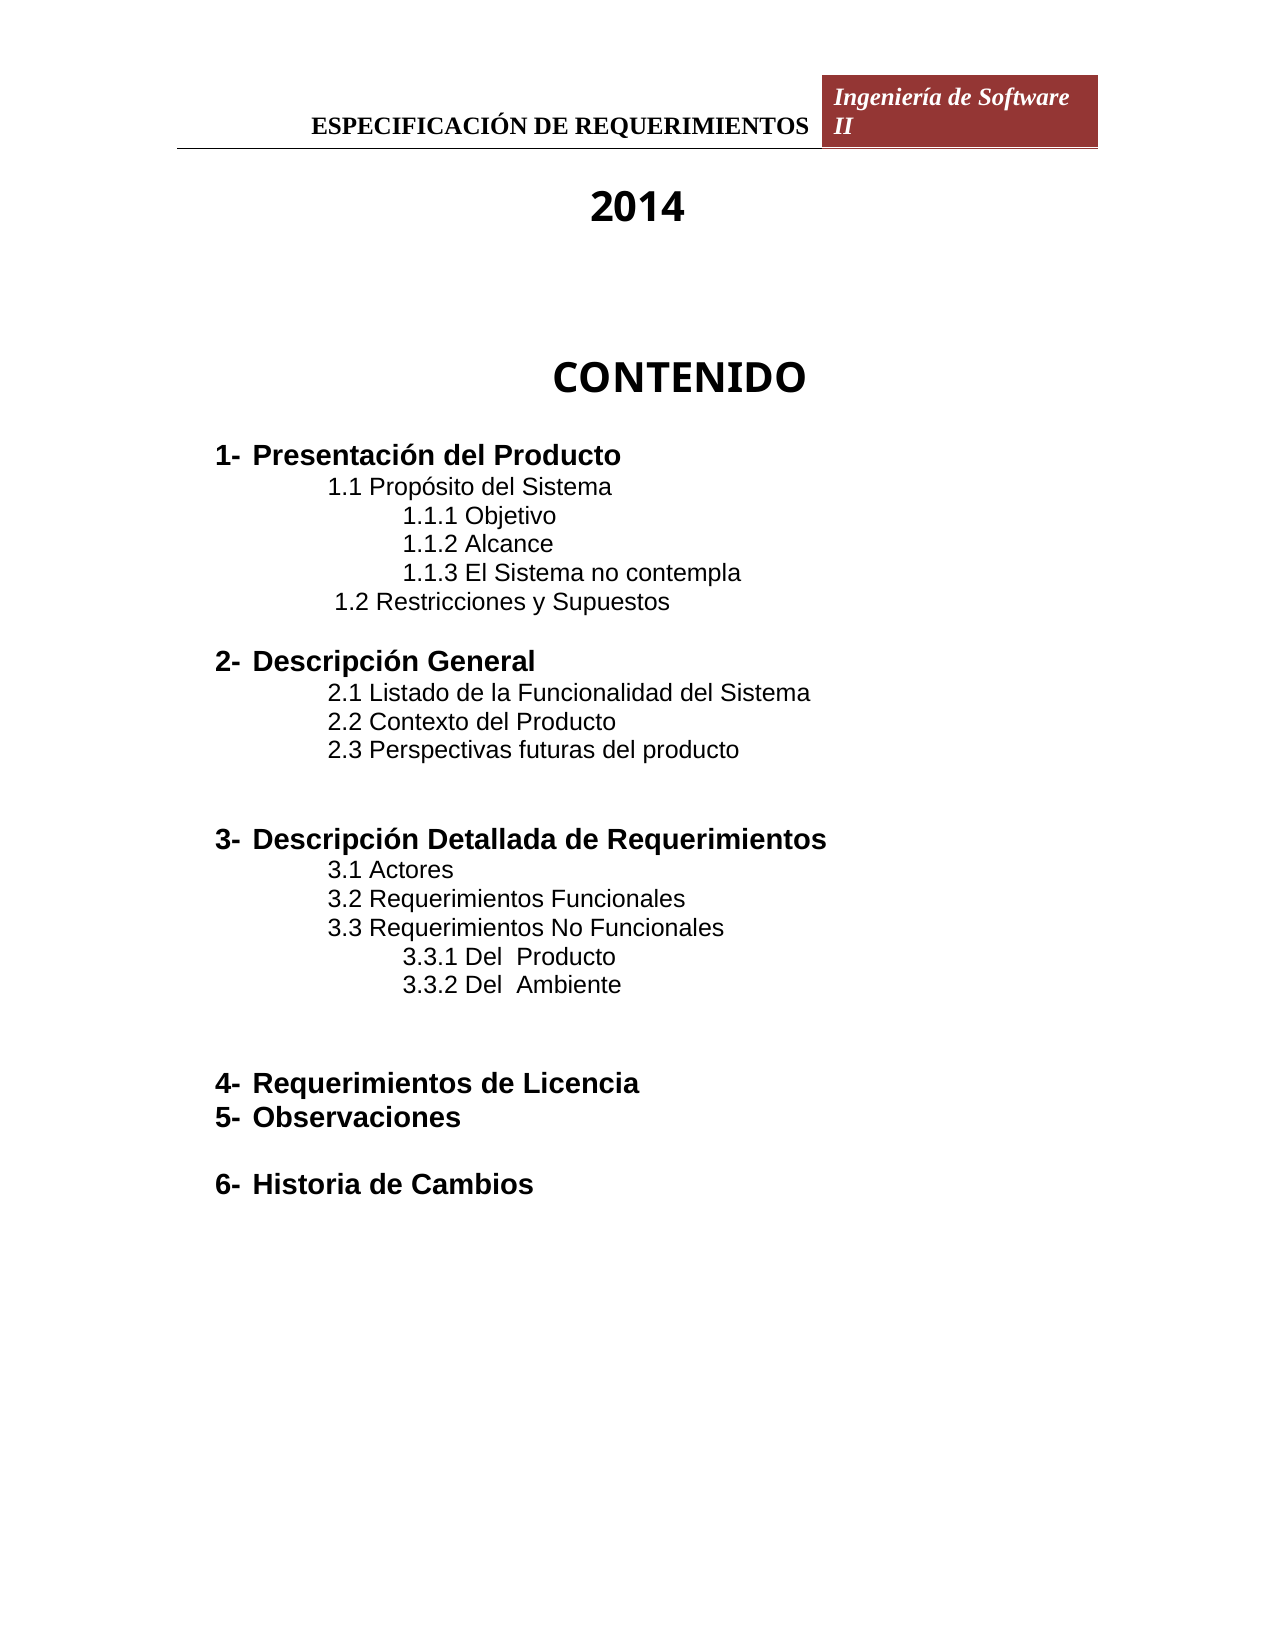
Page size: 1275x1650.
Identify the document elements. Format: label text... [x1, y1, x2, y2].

text 1.1.1 Objetivo [177, 501, 1098, 529]
text 1.1 Propósito del Sistema [177, 472, 1098, 501]
text 2014 [177, 177, 1098, 234]
text 3.3.2 Del Ambiente [177, 970, 1098, 999]
text 1.1.3 El Sistema no contempla [177, 558, 1098, 587]
list Historia de Cambios [215, 1167, 1098, 1200]
text 3.3.1 Del Producto [177, 942, 1098, 970]
text 1.2 Restricciones y Supuestos [177, 587, 1098, 616]
text 3.2 Requerimientos Funcionales [177, 884, 1098, 913]
list Descripción Detallada de Requerimientos [215, 822, 1098, 855]
text 2.1 Listado de la Funcionalidad del Sistema [177, 678, 1098, 707]
list Presentación del Producto [215, 438, 1098, 472]
list Observaciones [215, 1100, 1098, 1133]
text 2.3 Perspectivas futuras del producto [177, 736, 1098, 764]
text 3.1 Actores [177, 855, 1098, 884]
text 3.3 Requerimientos No Funcionales [177, 913, 1098, 942]
text CONTENIDO [477, 348, 1098, 404]
list Requerimientos de Licencia [215, 1066, 1098, 1100]
text 1.1.2 Alcance [177, 529, 1098, 558]
list Descripción General [215, 644, 1098, 678]
text 2.2 Contexto del Producto [177, 707, 1098, 736]
